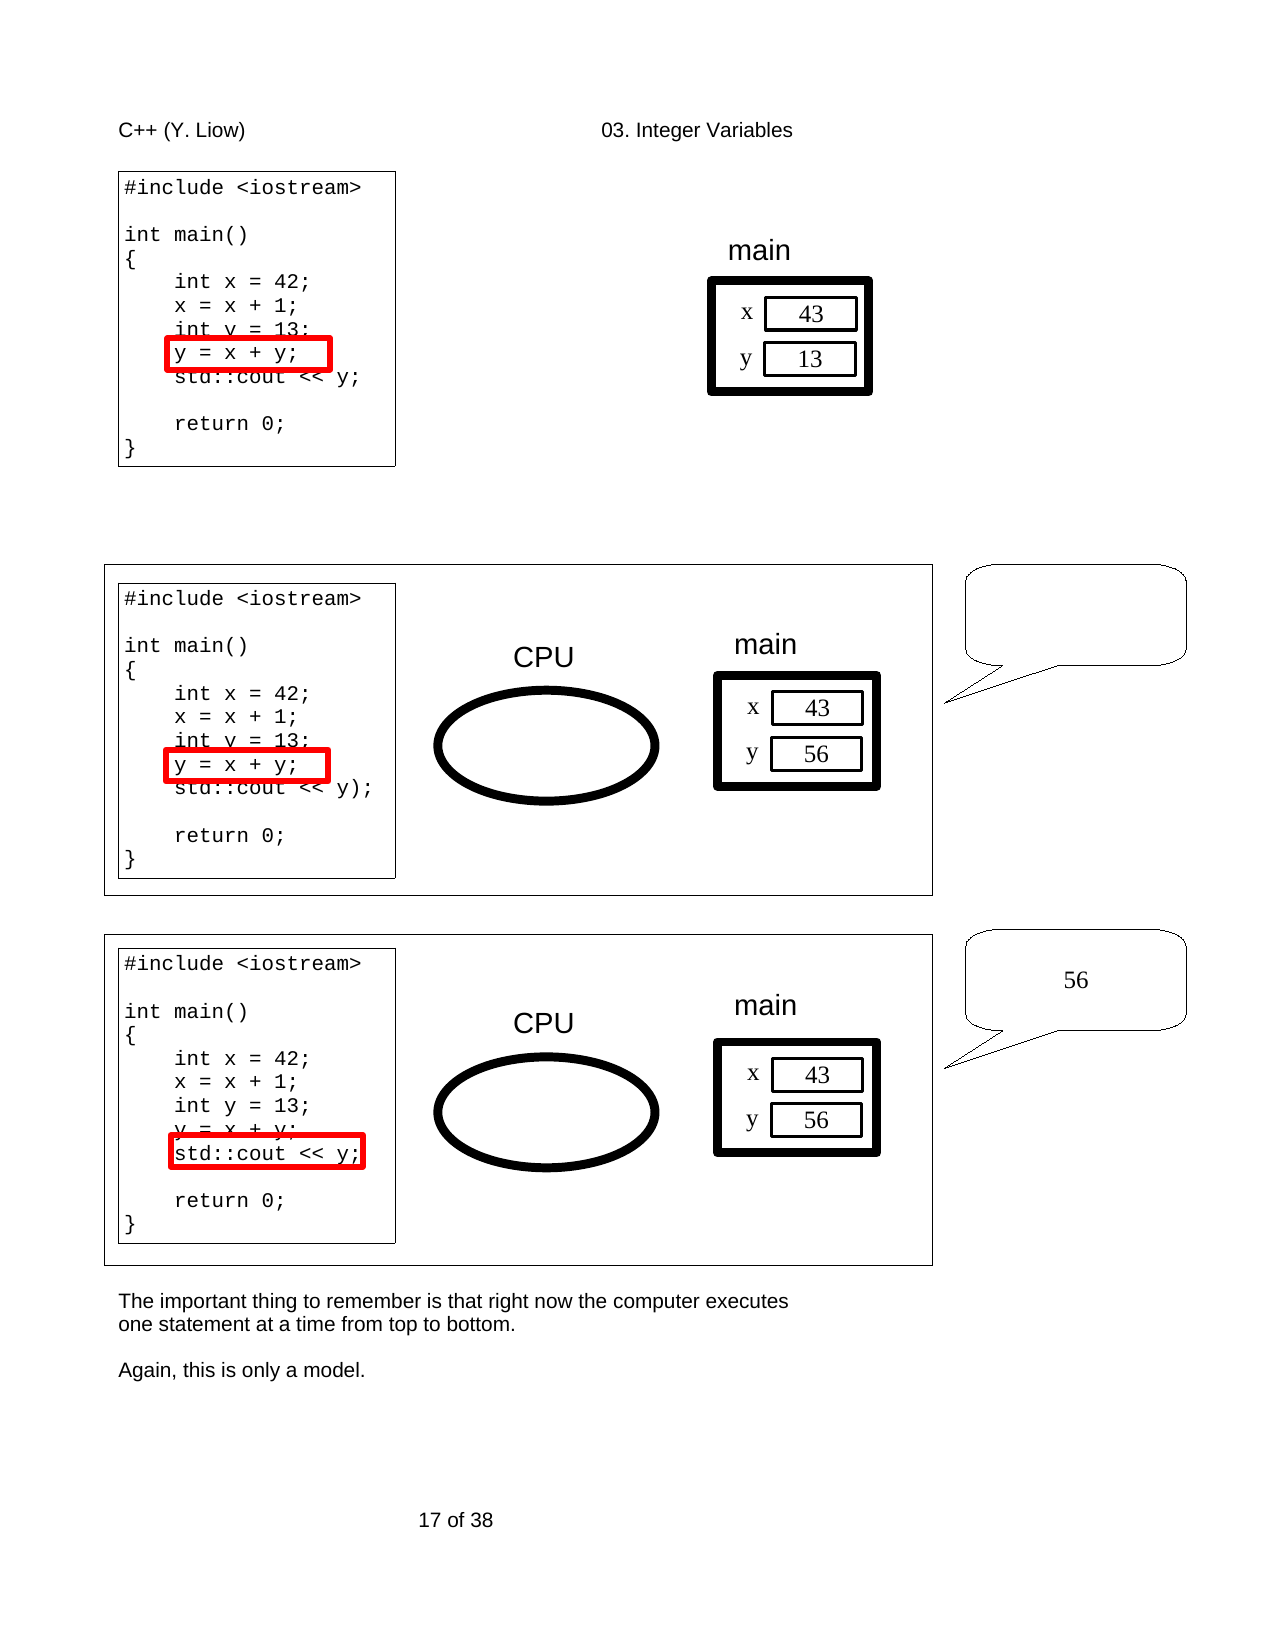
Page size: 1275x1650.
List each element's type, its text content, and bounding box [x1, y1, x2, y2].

text Again, this is only a model. [118, 1359, 793, 1382]
table_header #include <iostream> int main() { int x = 42; x = x + 1; int y = 13; y = x + y; std::cout << y; return 0; } [119, 949, 395, 1243]
table_header #include <iostream> int main() { int x = 42; x = x + 1; int y = 13; y = x + y; std::cout << y); return 0; } [119, 584, 395, 878]
table_header #include <iostream> int main() { int x = 42; x = x + 1; int y = 13; y = x + y; std::cout << y; return 0; } [119, 172, 395, 466]
text The important thing to remember is that right now the computer executes one statement at a time from top to bottom. [118, 1289, 793, 1336]
